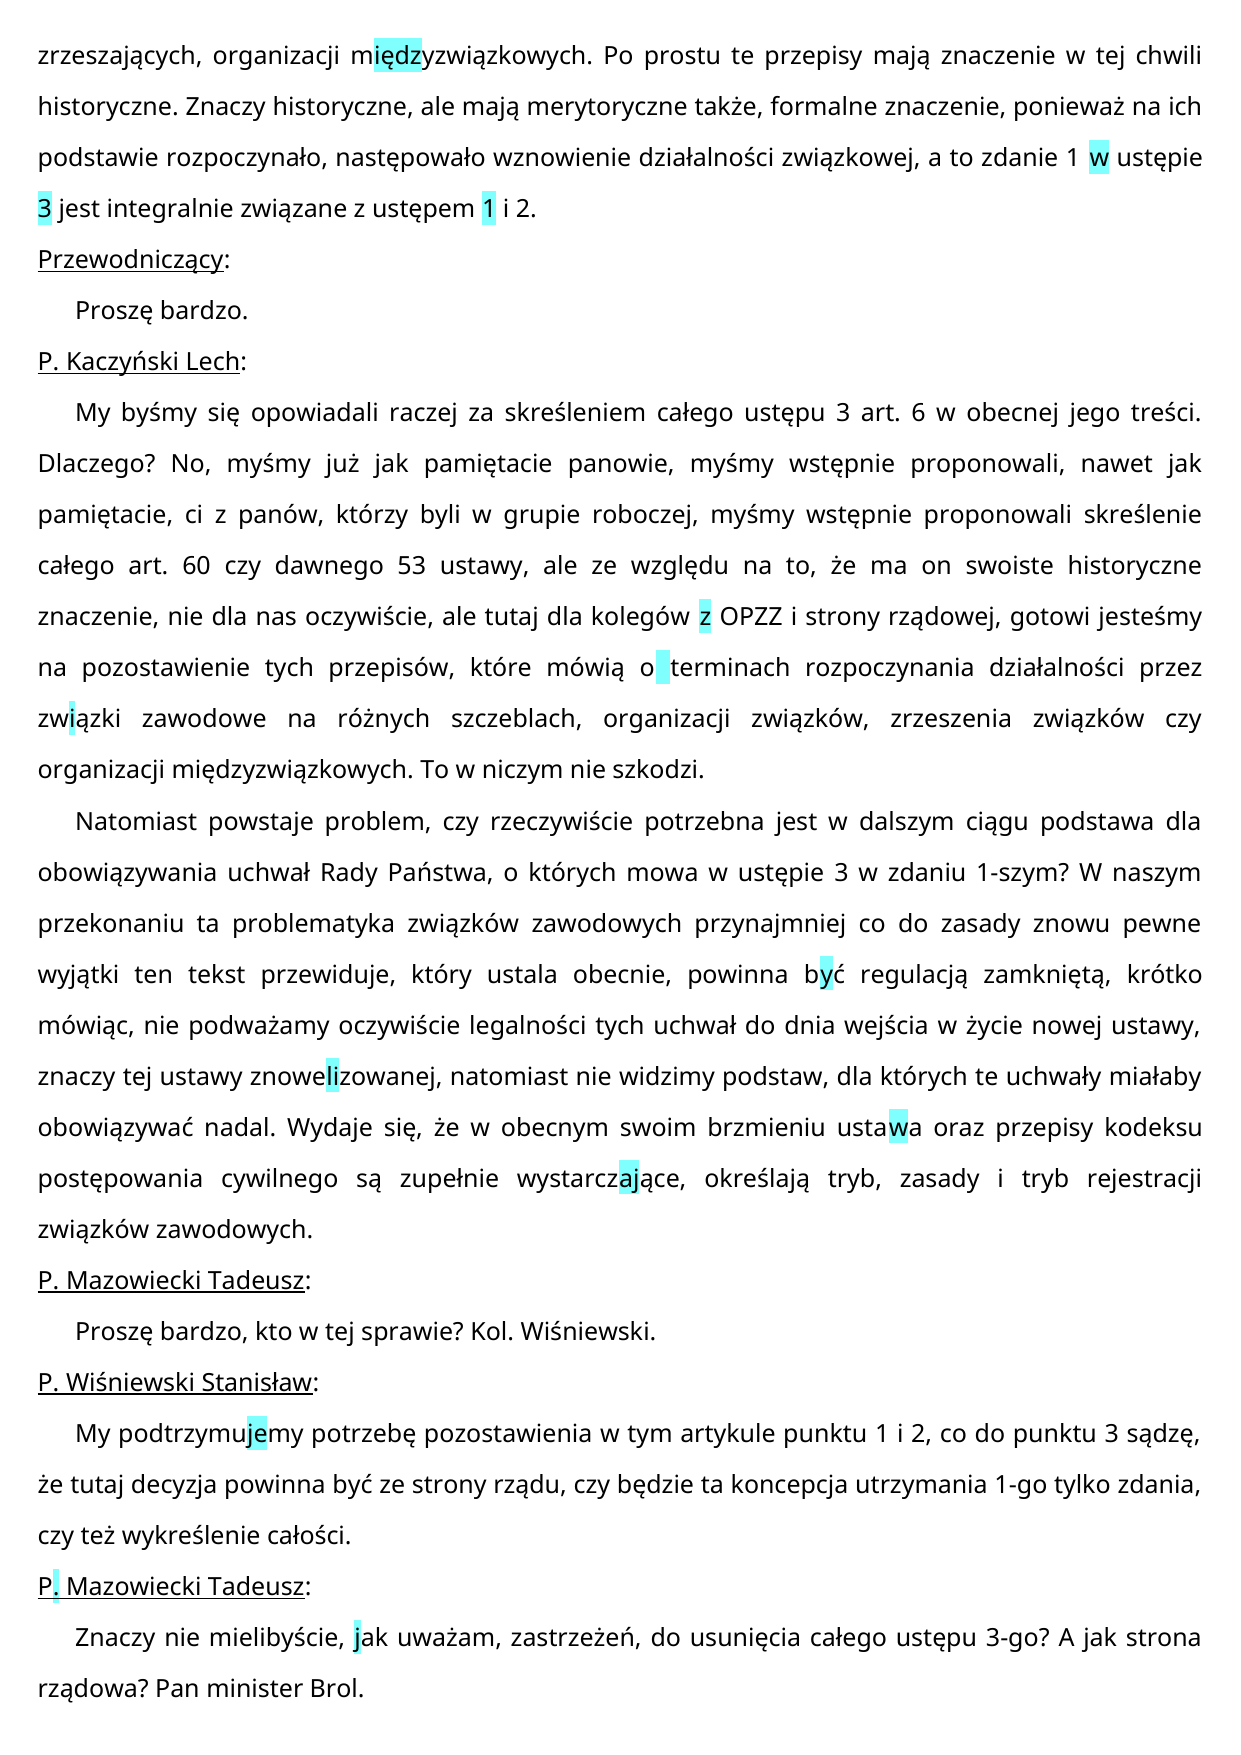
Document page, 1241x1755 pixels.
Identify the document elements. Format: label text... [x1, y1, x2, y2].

text zrzeszających, organizacji międzyzwiązkowych. Po prostu te przepisy mają znaczenie w tej chwili historyczne. Znaczy historyczne, ale mają merytoryczne także, formalne znaczenie, ponieważ na ich podstawie rozpoczynało, następowało wznowienie działalności związkowej, a to zdanie 1 w ustępie 3 jest integralnie związane z ustępem 1 i 2. [37, 37, 1203, 225]
text Przewodniczący: [37, 242, 1203, 276]
text My byśmy się opowiadali raczej za skreśleniem całego ustępu 3 art. 6 w obecnej jego treści. Dlaczego? No, myśmy już jak pamiętacie panowie, myśmy wstępnie proponowali, nawet jak pamiętacie, ci z panów, którzy byli w grupie roboczej, myśmy wstępnie proponowali skreślenie całego art. 60 czy dawnego 53 ustawy, ale ze względu na to, że ma on swoiste historyczne znaczenie, nie dla nas oczywiście, ale tutaj dla kolegów z OPZZ i strony rządowej, gotowi jesteśmy na pozostawienie tych przepisów, które mówią o terminach rozpoczynania działalności przez związki zawodowe na różnych szczeblach, organizacji związków, zrzeszenia związków czy organizacji międzyzwiązkowych. To w niczym nie szkodzi. [37, 395, 1203, 786]
text Proszę bardzo. [37, 293, 1203, 327]
text P. Kaczyński Lech: [37, 344, 1203, 378]
text Proszę bardzo, kto w tej sprawie? Kol. Wiśniewski. [37, 1313, 1203, 1348]
text P. Wiśniewski Stanisław: [37, 1364, 1203, 1399]
text Znaczy nie mielibyście, jak uważam, zastrzeżeń, do usunięcia całego ustępu 3-go? A jak strona rządowa? Pan minister Brol. [37, 1620, 1203, 1705]
text P. Mazowiecki Tadeusz: [37, 1569, 1203, 1603]
text Natomiast powstaje problem, czy rzeczywiście potrzebna jest w dalszym ciągu podstawa dla obowiązywania uchwał Rady Państwa, o których mowa w ustępie 3 w zdaniu 1-szym? W naszym przekonaniu ta problematyka związków zawodowych przynajmniej co do zasady znowu pewne wyjątki ten tekst przewiduje, który ustala obecnie, powinna być regulacją zamkniętą, krótko mówiąc, nie podważamy oczywiście legalności tych uchwał do dnia wejścia w życie nowej ustawy, znaczy tej ustawy znowelizowanej, natomiast nie widzimy podstaw, dla których te uchwały miałaby obowiązywać nadal. Wydaje się, że w obecnym swoim brzmieniu ustawa oraz przepisy kodeksu postępowania cywilnego są zupełnie wystarczające, określają tryb, zasady i tryb rejestracji związków zawodowych. [37, 803, 1203, 1246]
text P. Mazowiecki Tadeusz: [37, 1262, 1203, 1297]
text My podtrzymujemy potrzebę pozostawienia w tym artykule punktu 1 i 2, co do punktu 3 sądzę, że tutaj decyzja powinna być ze strony rządu, czy będzie ta koncepcja utrzymania 1-go tylko zdania, czy też wykreślenie całości. [37, 1416, 1203, 1552]
